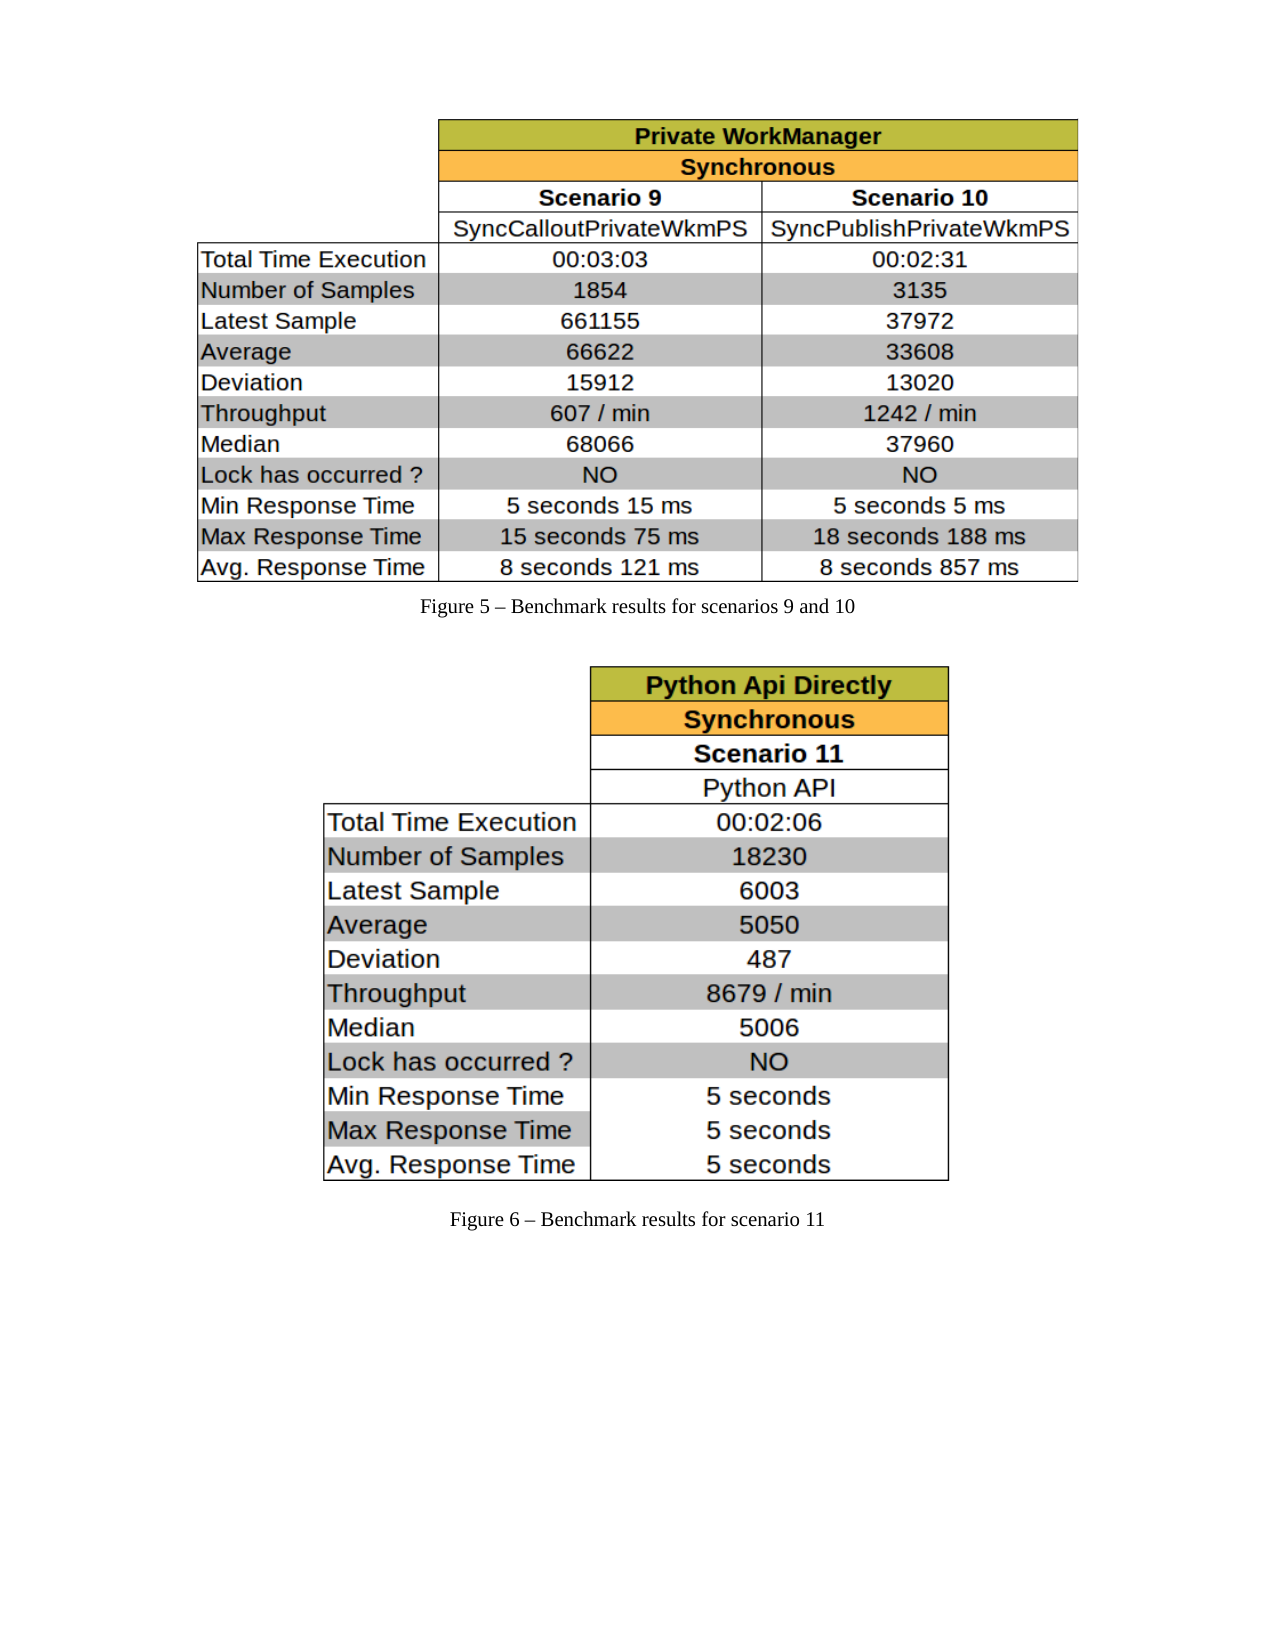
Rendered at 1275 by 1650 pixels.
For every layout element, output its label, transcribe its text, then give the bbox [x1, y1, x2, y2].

text Figure 6 – Benchmark results for scenario 11 [118, 1207, 1157, 1231]
text Figure 5 – Benchmark results for scenarios 9 and 10 [118, 118, 1157, 618]
picture [322, 666, 953, 1181]
picture [197, 118, 1079, 582]
